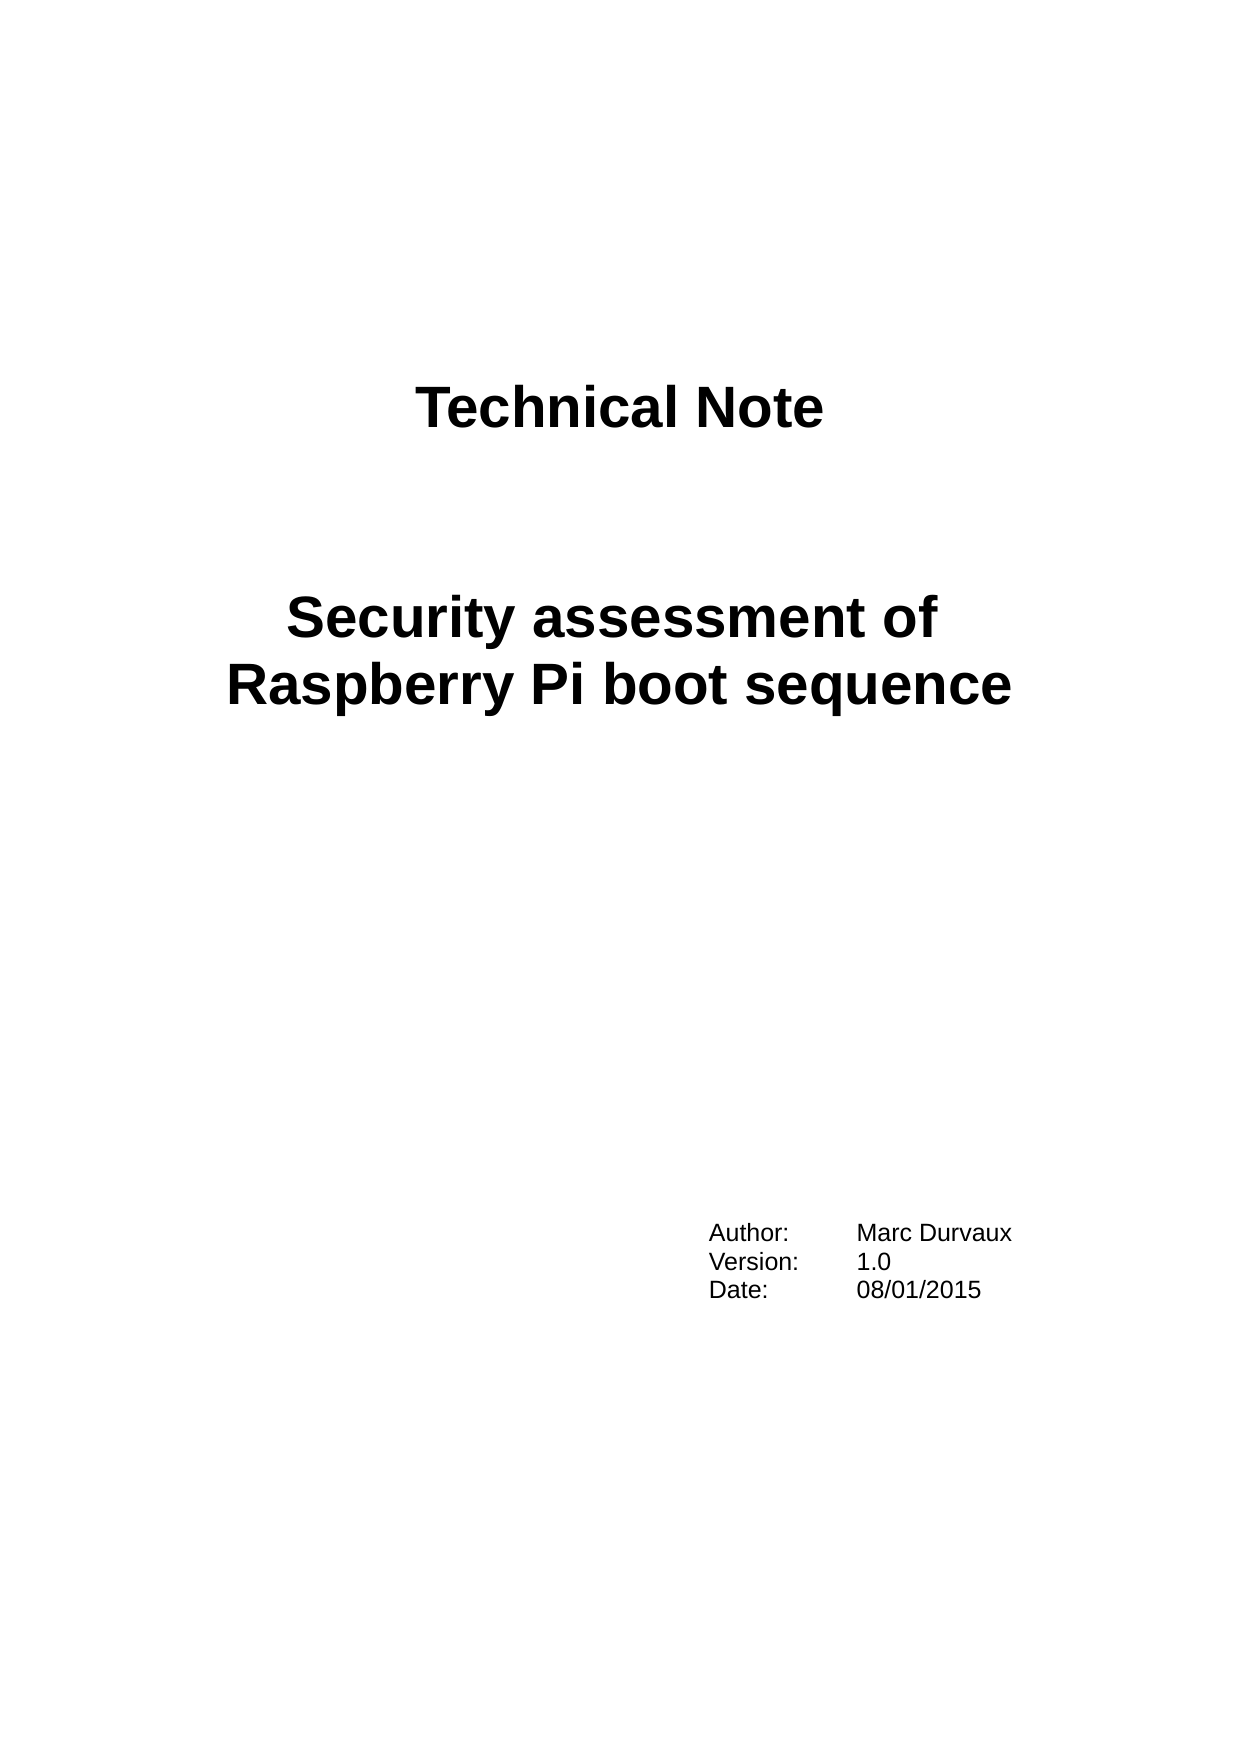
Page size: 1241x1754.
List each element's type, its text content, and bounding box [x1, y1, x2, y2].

title Technical Note [118, 373, 1122, 440]
text Version: 1.0 [709, 1246, 1122, 1275]
text Author: Marc Durvaux [709, 1218, 1122, 1246]
title Security assessment of Raspberry Pi boot sequence [118, 582, 1122, 716]
text Date: 08/01/2015 [709, 1275, 1122, 1304]
